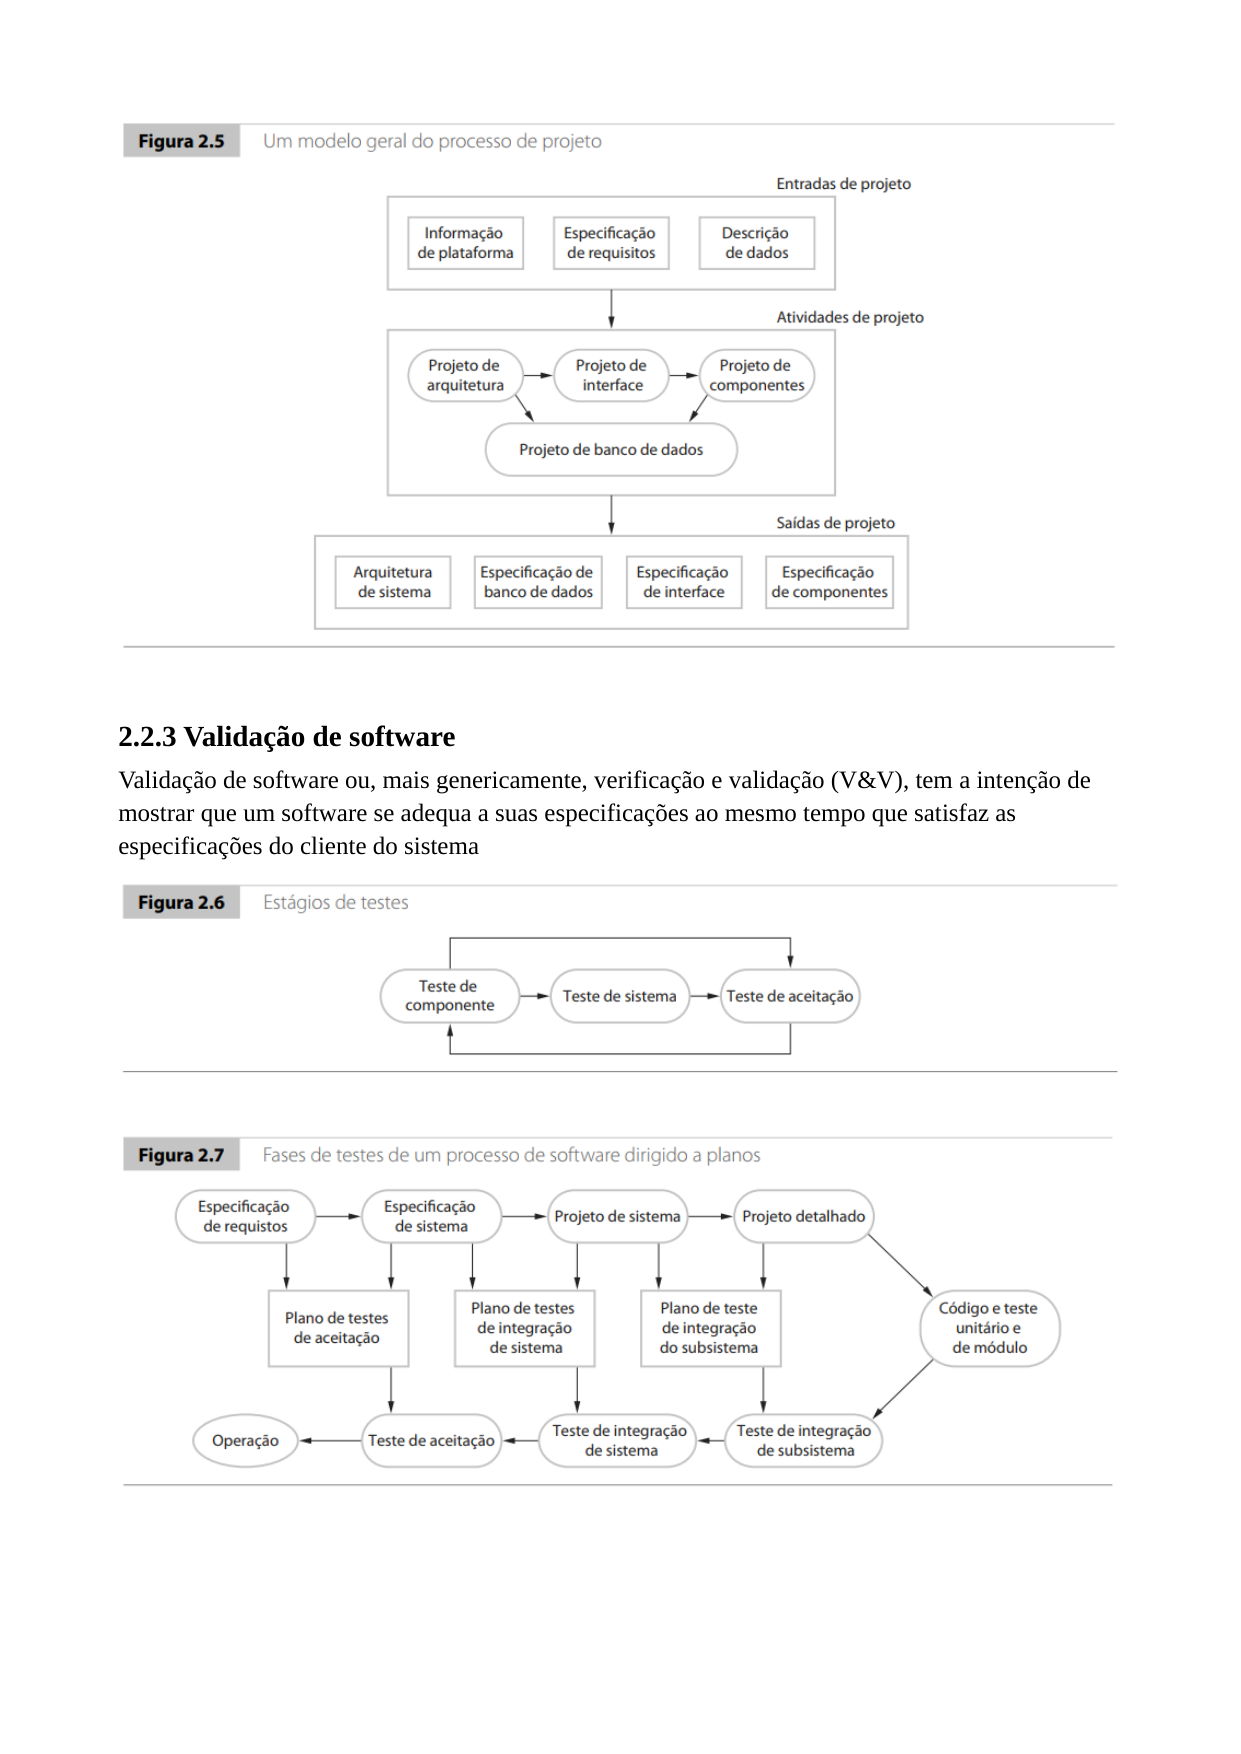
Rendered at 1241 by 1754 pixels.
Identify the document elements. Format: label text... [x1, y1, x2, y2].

text Validação de software ou, mais genericamente, verificação e validação (V&V), tem a intenção de mostrar que um software se adequa a suas especificações ao mesmo tempo que satisfaz as especificações do cliente do sistema [118, 765, 1122, 860]
picture [118, 878, 1123, 1081]
picture [118, 1132, 1123, 1494]
subtitle 2.2.3 Validação de software [118, 719, 1122, 753]
picture [118, 118, 1123, 653]
